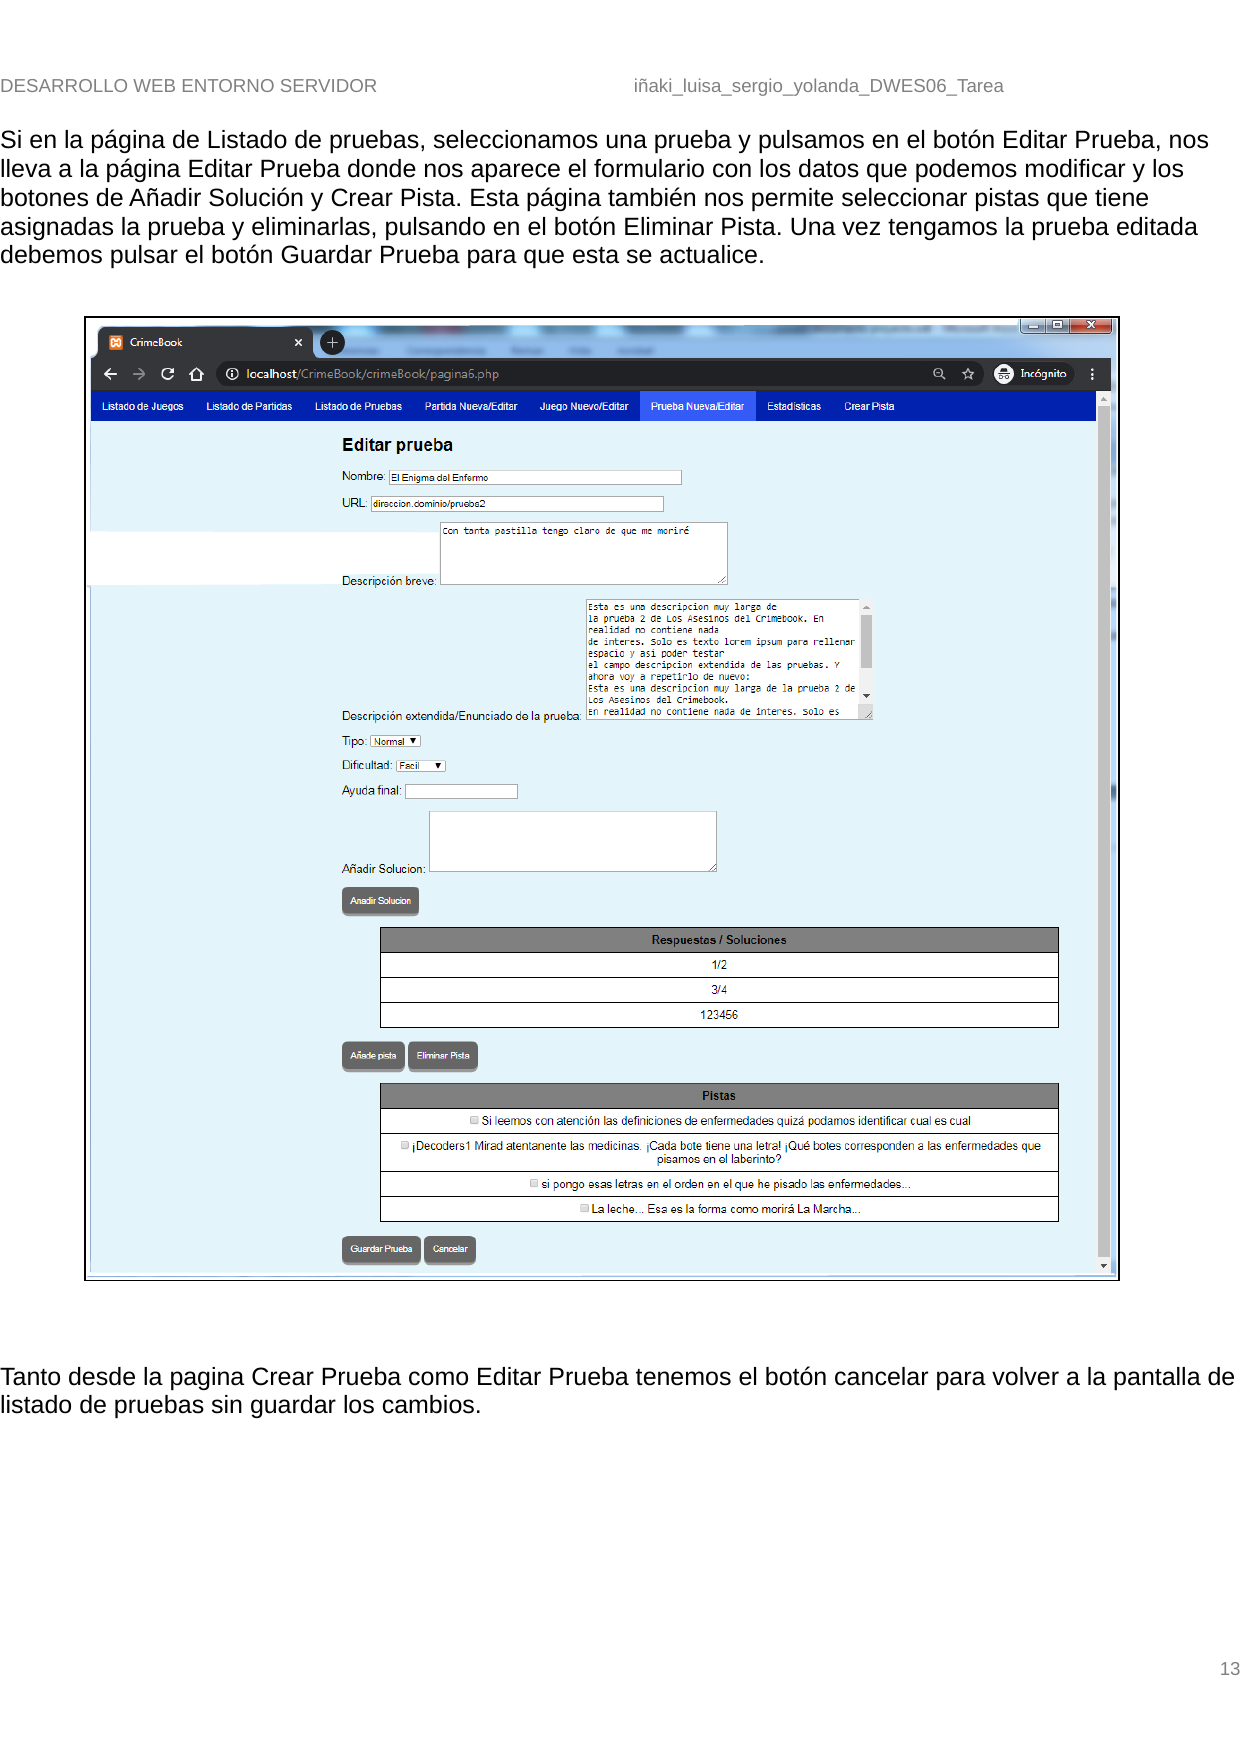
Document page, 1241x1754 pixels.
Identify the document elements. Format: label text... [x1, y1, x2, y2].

text Tanto desde la pagina Crear Prueba como Editar Prueba tenemos el botón cancelar para volver a la pantalla de listado de pruebas sin guardar los cambios. [0, 1362, 1240, 1419]
text Si en la página de Listado de pruebas, seleccionamos una prueba y pulsamos en el botón Editar Prueba, nos lleva a la página Editar Prueba donde nos aparece el formulario con los datos que podemos modificar y los botones de Añadir Solución y Crear Pista. Esta página también nos permite seleccionar pistas que tiene asignadas la prueba y eliminarlas, pulsando en el botón Eliminar Pista. Una vez tengamos la prueba editada debemos pulsar el botón Guardar Prueba para que esta se actualice. [0, 125, 1240, 269]
